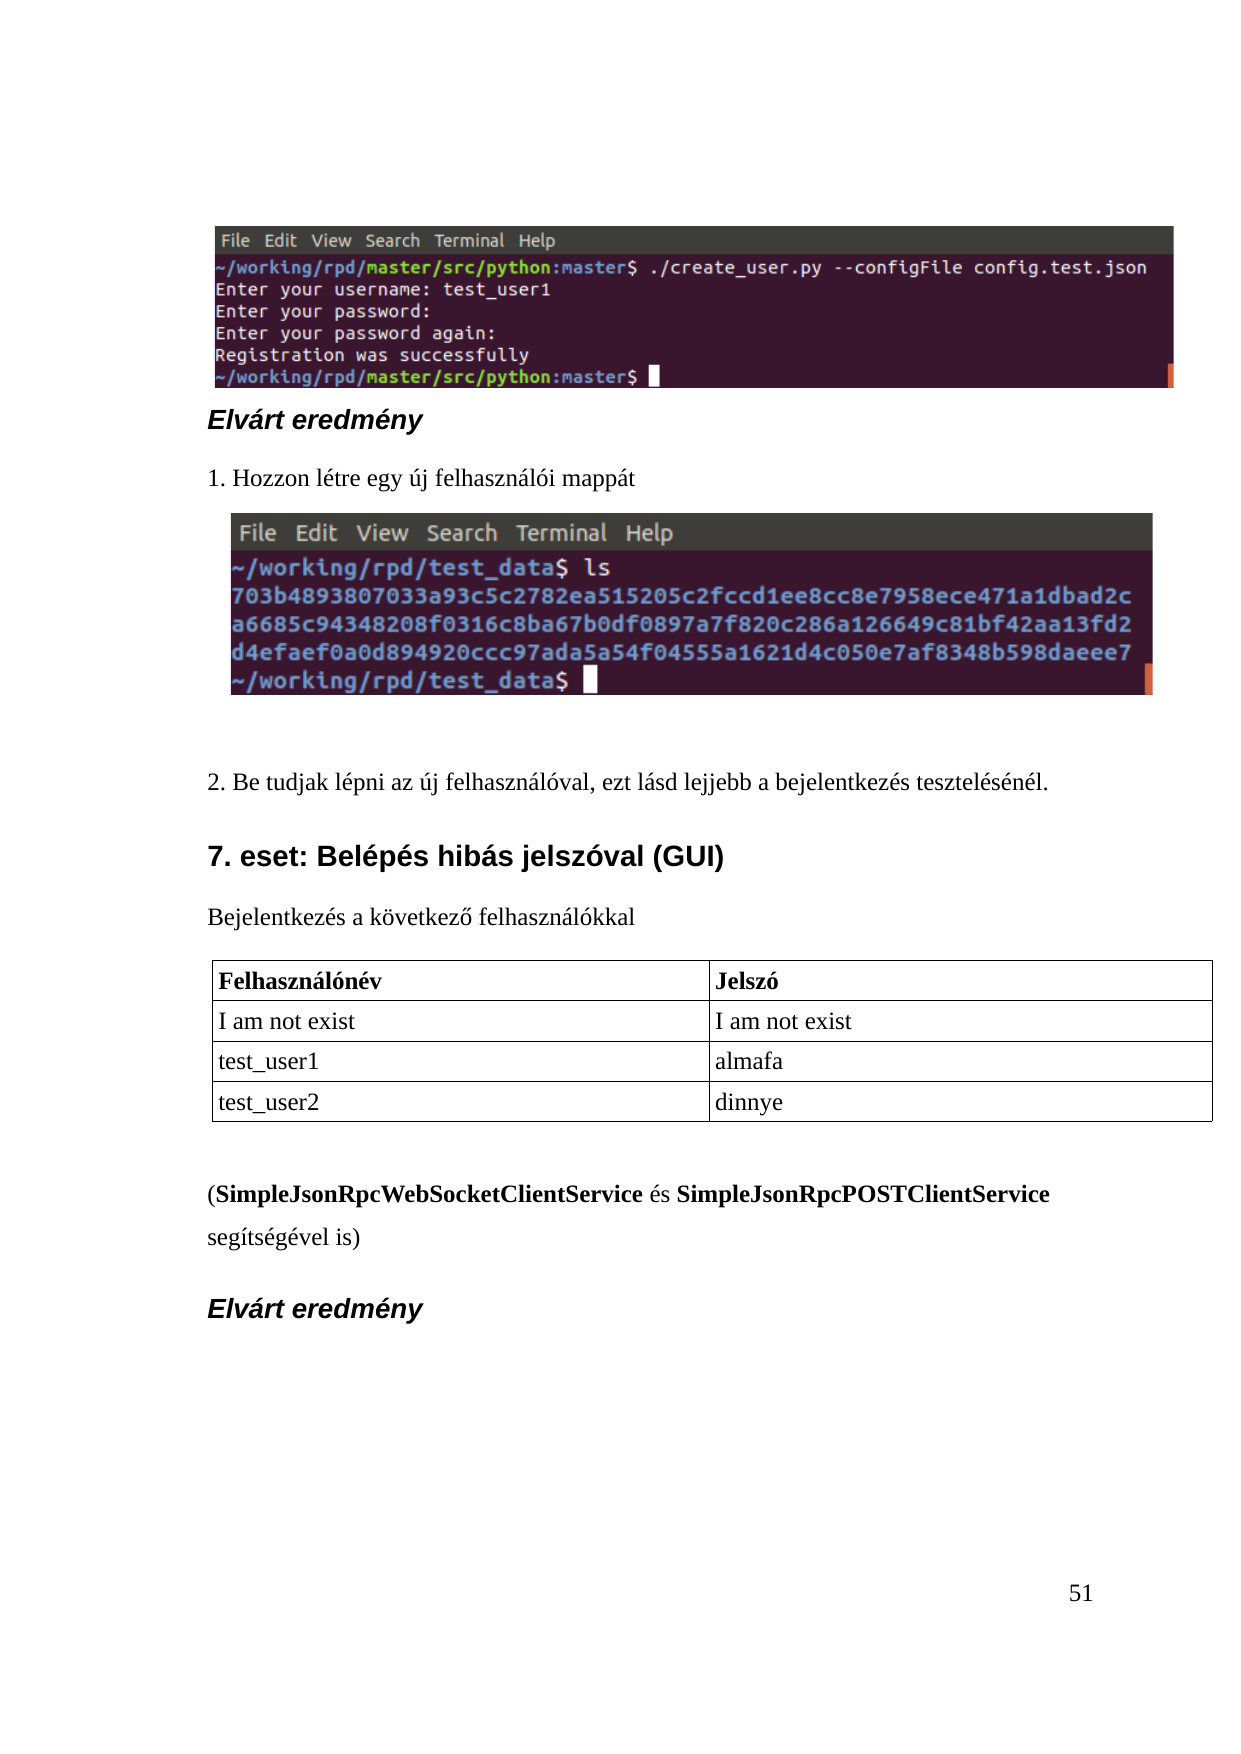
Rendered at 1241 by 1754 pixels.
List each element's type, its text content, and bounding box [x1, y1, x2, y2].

subtitle Elvárt eredmény [207, 1292, 1093, 1324]
table_cell dinnye [710, 1082, 1212, 1121]
table_cell almafa [710, 1042, 1212, 1081]
table_cell test_user1 [213, 1042, 709, 1081]
subtitle 7. eset: Belépés hibás jelszóval (GUI) [207, 839, 1093, 873]
text (SimpleJsonRpcWebSocketClientService és SimpleJsonRpcPOSTClientService segítségével is) [207, 1179, 1093, 1251]
subtitle Elvárt eredmény [207, 225, 1093, 435]
picture [230, 513, 1153, 695]
text Bejelentkezés a következő felhasználókkal [207, 902, 1093, 931]
text 2. Be tudjak lépni az új felhasználóval, ezt lásd lejjebb a bejelentkezés tesztelésénél. [207, 767, 1093, 796]
table_cell test_user2 [213, 1082, 709, 1121]
table_cell I am not exist [213, 1001, 709, 1041]
table_header Felhasználónév [213, 961, 709, 1000]
text 1. Hozzon létre egy új felhasználói mappát [207, 463, 1093, 492]
picture [214, 226, 1174, 388]
table_cell I am not exist [710, 1001, 1212, 1041]
table_header Jelszó [710, 961, 1212, 1000]
